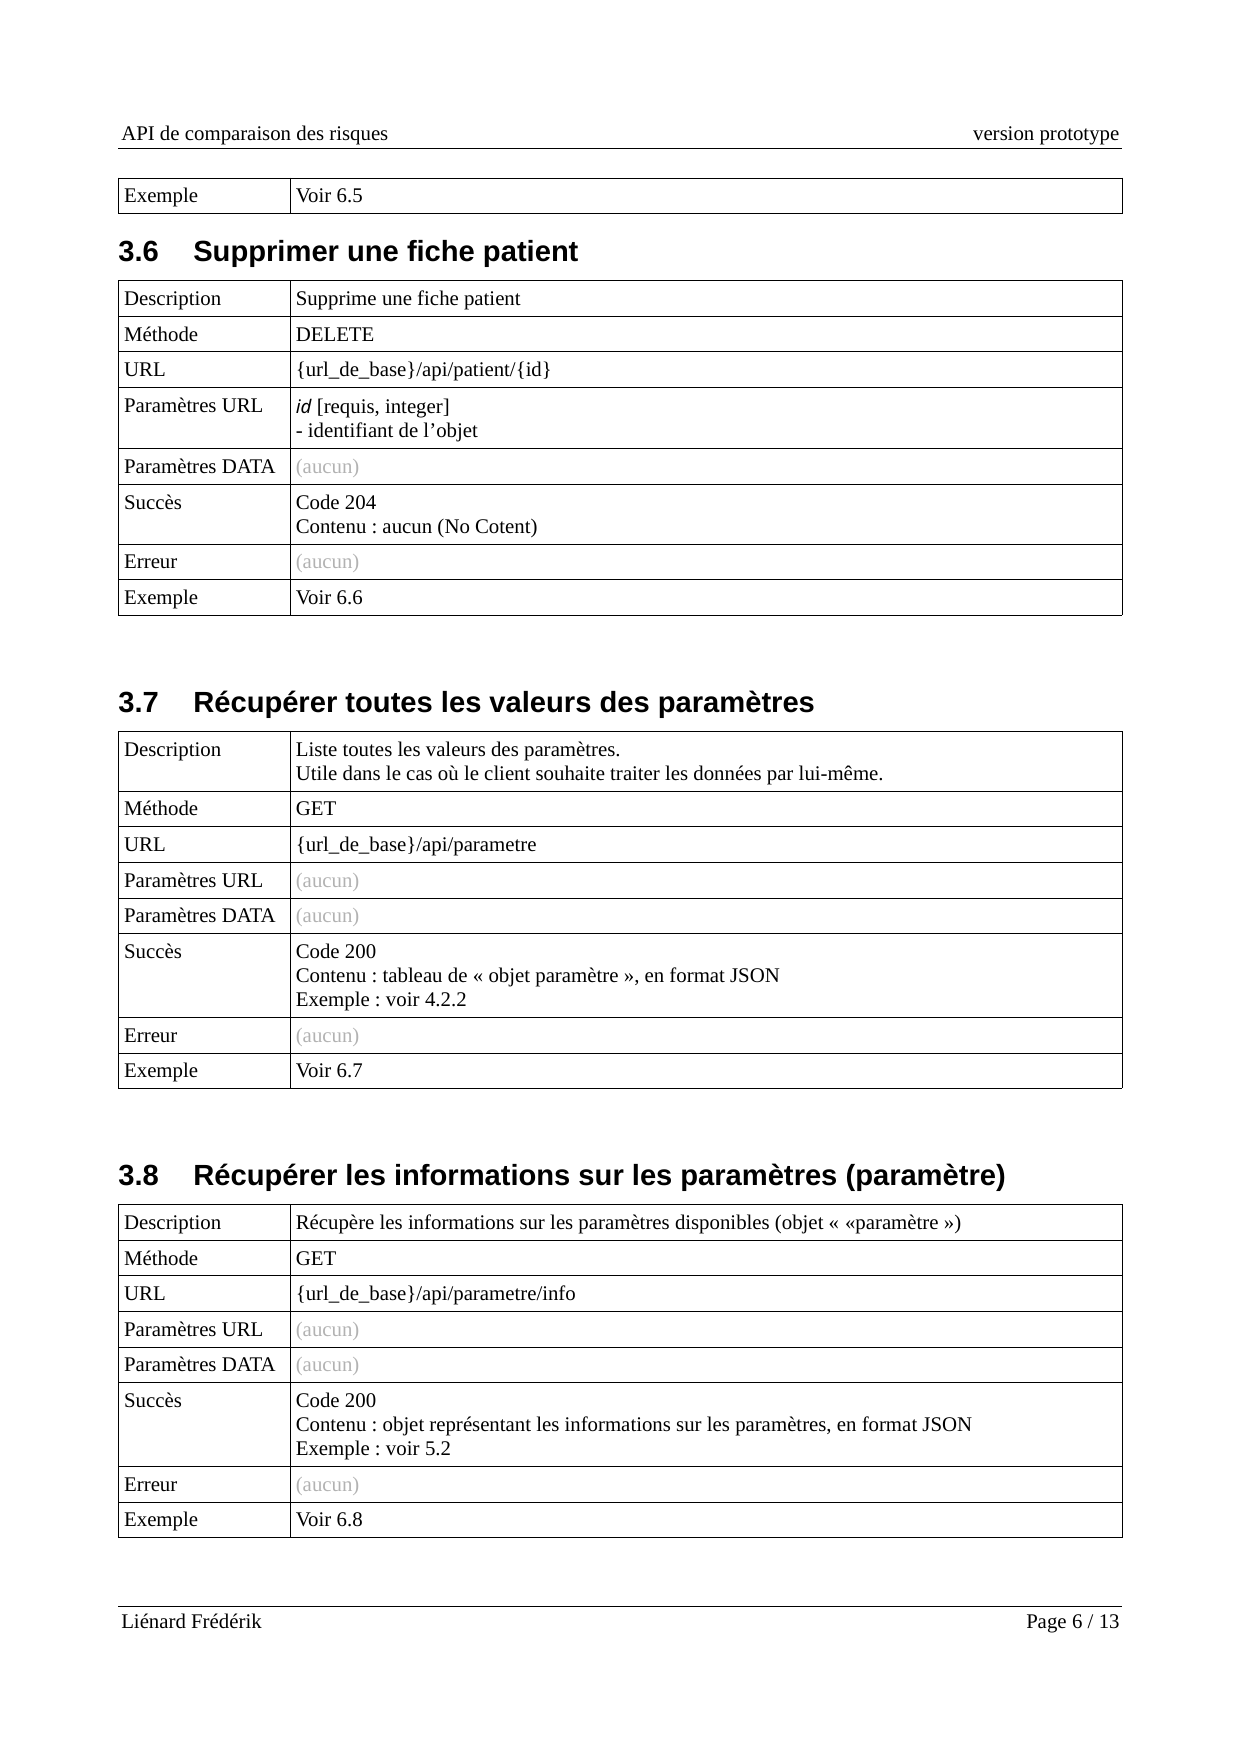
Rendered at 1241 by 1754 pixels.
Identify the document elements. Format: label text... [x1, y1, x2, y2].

table_cell (aucun) [291, 449, 1122, 484]
table_cell Code 204 Contenu : aucun (No Cotent) [291, 485, 1122, 543]
table_cell Voir 6.8 [291, 1503, 1122, 1537]
table_cell GET [291, 1241, 1122, 1275]
table_header Récupère les informations sur les paramètres disponibles (objet « «paramètre ») [291, 1205, 1122, 1240]
table_cell {url_de_base}/api/parametre/info [291, 1276, 1122, 1311]
subtitle Récupérer toutes les valeurs des paramètres [118, 685, 1122, 718]
table_cell id [requis, integer] - identifiant de l’objet [291, 388, 1122, 448]
table_cell Paramètres DATA [119, 1348, 290, 1382]
table_header Supprime une fiche patient [291, 281, 1122, 316]
table_cell Paramètres DATA [119, 449, 290, 484]
table_cell Voir 6.6 [291, 580, 1122, 615]
table_cell Paramètres DATA [119, 899, 290, 933]
table_cell (aucun) [291, 1467, 1122, 1502]
table_cell (aucun) [291, 899, 1122, 933]
table_cell Erreur [119, 1467, 290, 1502]
table_cell Paramètres URL [119, 1312, 290, 1347]
table_cell (aucun) [291, 1312, 1122, 1347]
subtitle Supprimer une fiche patient [118, 234, 1122, 268]
table_cell URL [119, 827, 290, 862]
table_cell Erreur [119, 1018, 290, 1052]
table_cell Code 200 Contenu : tableau de « objet paramètre », en format JSON Exemple : voir 4.2.2 [291, 934, 1122, 1017]
subtitle Récupérer les informations sur les paramètres (paramètre) [118, 1158, 1122, 1192]
table_cell Méthode [119, 1241, 290, 1275]
table_cell Erreur [119, 545, 290, 579]
table_header Description [119, 1205, 290, 1240]
table_cell Succès [119, 1383, 290, 1466]
table_cell Méthode [119, 792, 290, 826]
table_cell (aucun) [291, 545, 1122, 579]
table_cell GET [291, 792, 1122, 826]
table_cell Exemple [119, 1503, 290, 1537]
table_cell Paramètres URL [119, 863, 290, 897]
table_cell Code 200 Contenu : objet représentant les informations sur les paramètres, en format JSON Exemple : voir 5.2 [291, 1383, 1122, 1466]
table_cell Exemple [119, 580, 290, 615]
table_cell URL [119, 1276, 290, 1311]
table_cell (aucun) [291, 1348, 1122, 1382]
table_header Description [119, 732, 290, 791]
table_cell Exemple [119, 1054, 290, 1088]
table_header Liste toutes les valeurs des paramètres. Utile dans le cas où le client souhaite traiter les données par lui-même. [291, 732, 1122, 791]
table_cell (aucun) [291, 1018, 1122, 1052]
table_cell URL [119, 352, 290, 387]
table_cell {url_de_base}/api/patient/{id} [291, 352, 1122, 387]
table_cell Succès [119, 485, 290, 543]
table_cell Voir 6.5 [291, 179, 1122, 213]
table_cell Exemple [119, 179, 290, 213]
table_cell Voir 6.7 [291, 1054, 1122, 1088]
table_cell Méthode [119, 317, 290, 351]
table_cell DELETE [291, 317, 1122, 351]
table_header Description [119, 281, 290, 316]
table_cell {url_de_base}/api/parametre [291, 827, 1122, 862]
table_cell Paramètres URL [119, 388, 290, 448]
table_cell (aucun) [291, 863, 1122, 897]
table_cell Succès [119, 934, 290, 1017]
